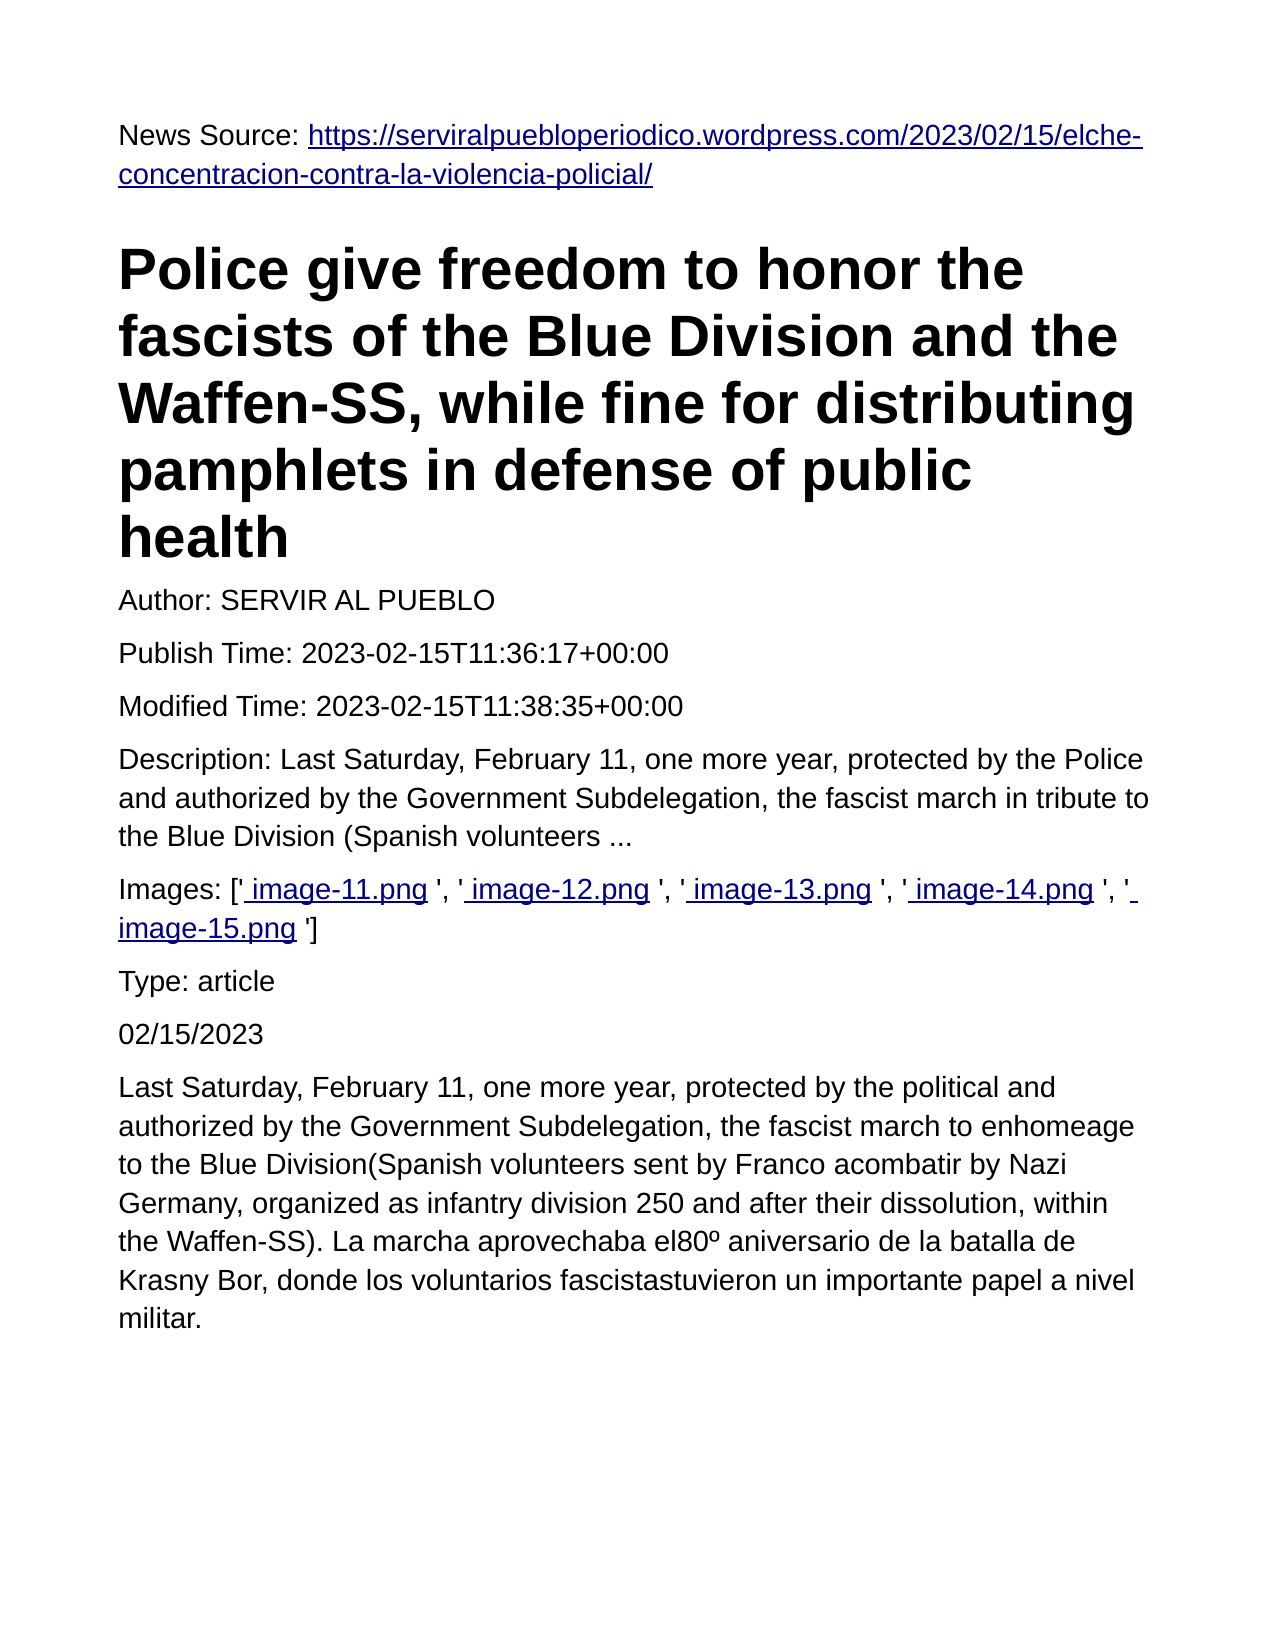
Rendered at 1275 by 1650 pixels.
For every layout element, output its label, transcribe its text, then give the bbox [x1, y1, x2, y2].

text Publish Time: 2023-02-15T11:36:17+00:00 [118, 636, 1157, 669]
text Author: SERVIR AL PUEBLO [118, 583, 1157, 616]
text Description: Last Saturday, February 11, one more year, protected by the Police and authorized by the Government Subdelegation, the fascist march in tribute to the Blue Division (Spanish volunteers ... [118, 742, 1157, 853]
text 02/15/2023 [118, 1017, 1157, 1051]
text Type: article [118, 964, 1157, 997]
text Images: [' image-11.png ', ' image-12.png ', ' image-13.png ', ' image-14.png ', ' image-15.png '] [118, 872, 1157, 944]
text Last Saturday, February 11, one more year, protected by the political and authorized by the Government Subdelegation, the fascist march to enhomeage to the Blue Division(Spanish volunteers sent by Franco acombatir by Nazi Germany, organized as infantry division 250 and after their dissolution, within the Waffen-SS). La marcha aprovechaba el80º aniversario de la batalla de Krasny Bor, donde los voluntarios fascistastuvieron un importante papel a nivel militar. [118, 1070, 1157, 1335]
text Modified Time: 2023-02-15T11:38:35+00:00 [118, 689, 1157, 722]
text News Source: https://serviralpuebloperiodico.wordpress.com/2023/02/15/elche-concentracion-contra-la-violencia-policial/ [118, 118, 1157, 190]
subtitle Police give freedom to honor the fascists of the Blue Division and the Waffen-SS, while fine for distributing pamphlets in defense of public health [118, 235, 1157, 570]
